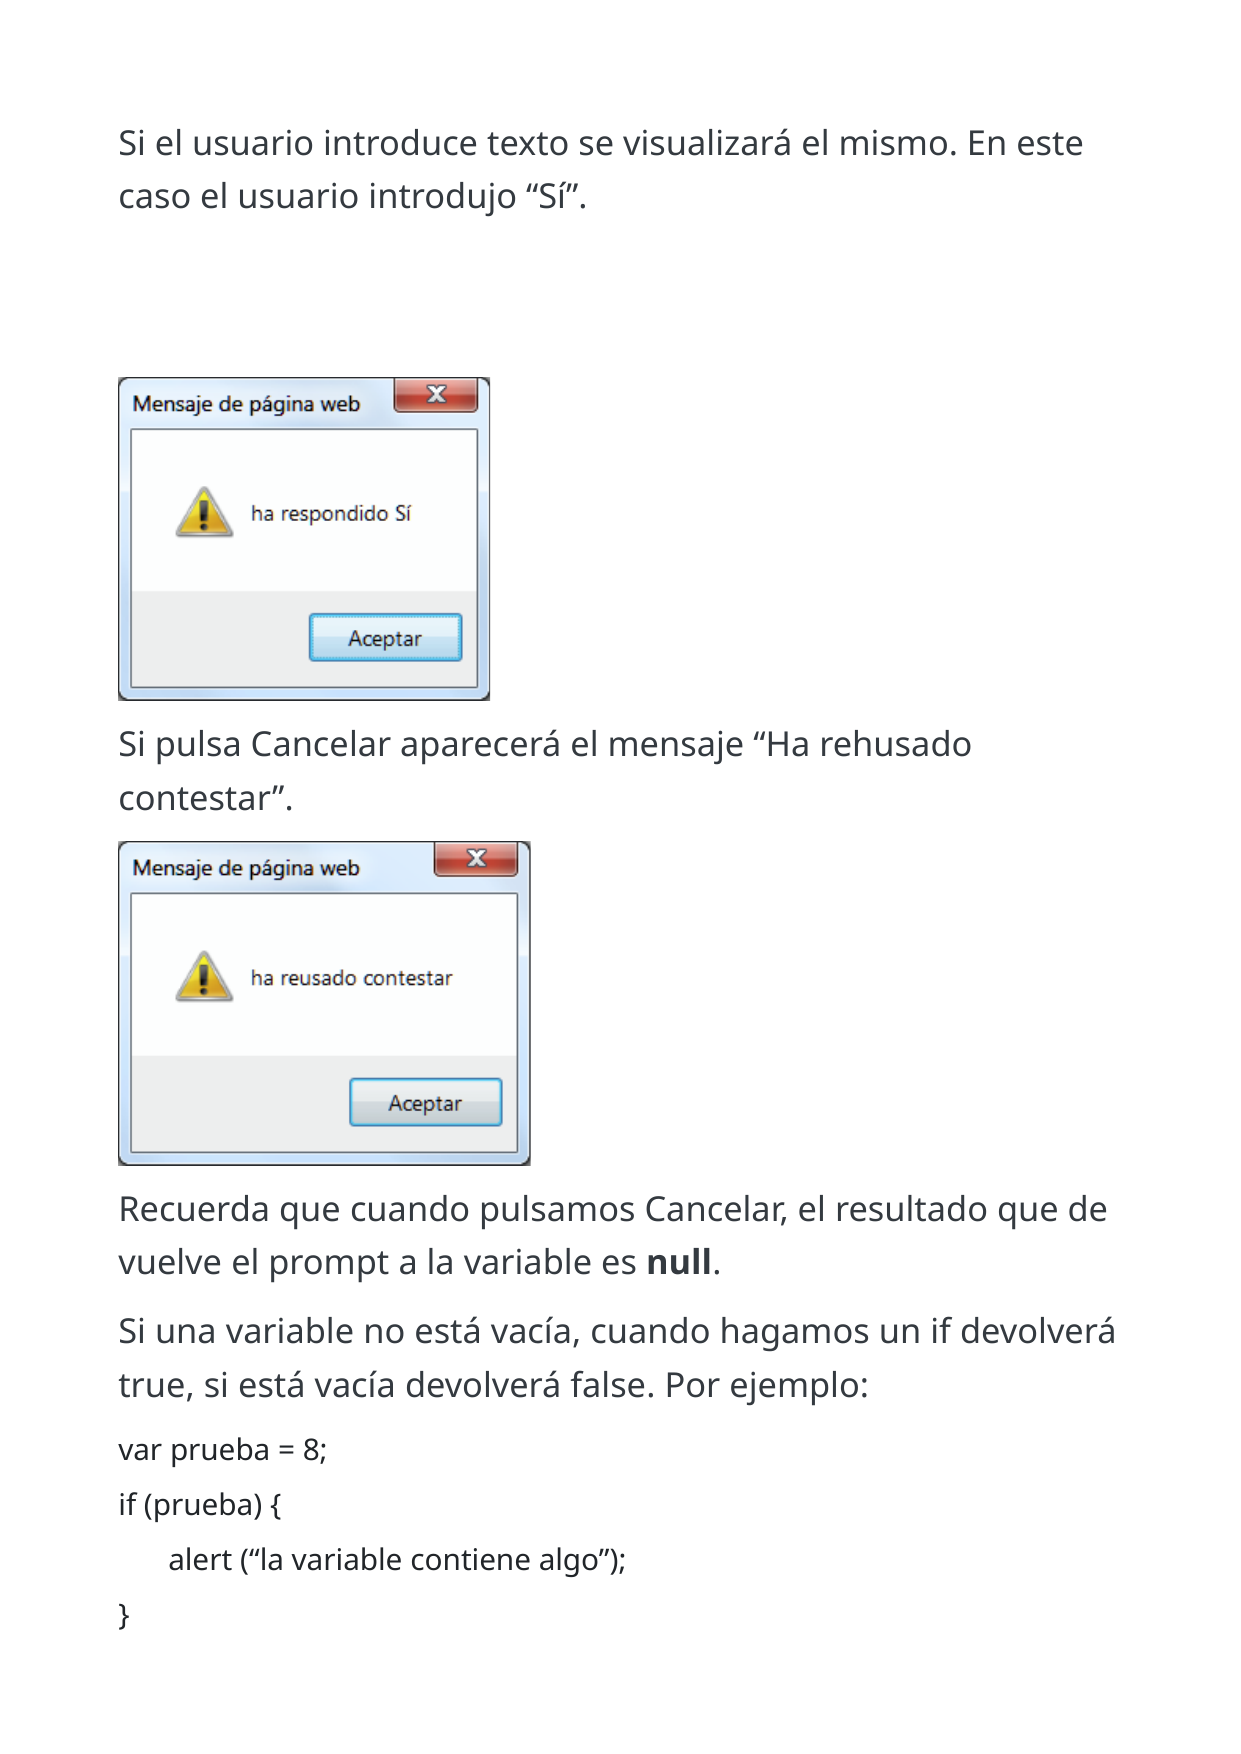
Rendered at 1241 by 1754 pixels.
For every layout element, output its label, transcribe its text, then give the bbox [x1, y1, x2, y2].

text Si una variable no está vacía, cuando hagamos un if devolverá true, si está vacía devolverá false. Por ejemplo: [118, 1306, 1122, 1407]
text Si el usuario introduce texto se visualizará el mismo. En este caso el usuario introdujo “Sí”. [118, 118, 1122, 219]
text } [118, 1594, 1122, 1634]
text if (prueba) { [118, 1484, 1122, 1524]
text alert (“la variable contiene algo”); [118, 1539, 1122, 1579]
text Si pulsa Cancelar aparecerá el mensaje “Ha rehusado contestar”. [118, 719, 1122, 820]
text var prueba = 8; [118, 1429, 1122, 1469]
picture [118, 841, 531, 1166]
text Recuerda que cuando pulsamos Cancelar, el resultado que devuelve el prompt a la variable es null. [118, 1184, 1122, 1285]
picture [118, 377, 490, 701]
